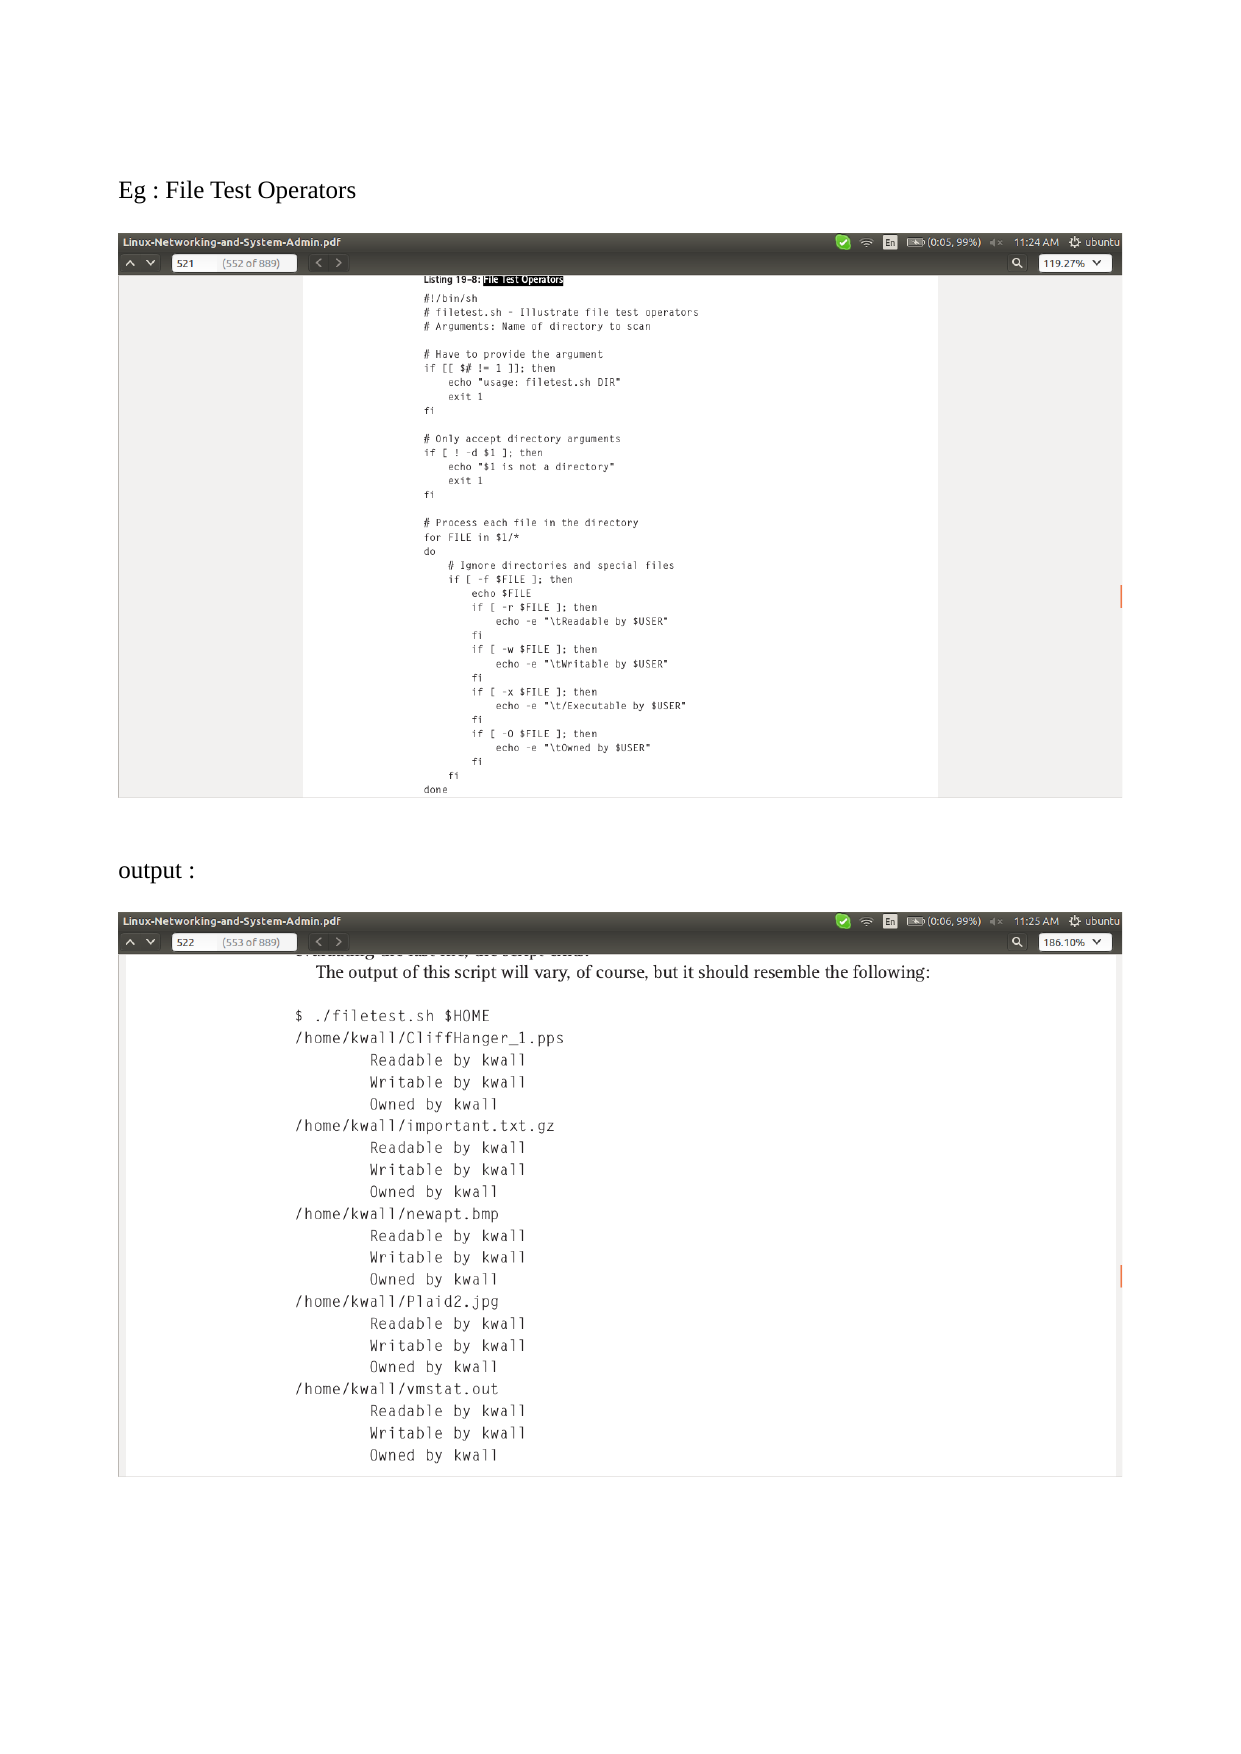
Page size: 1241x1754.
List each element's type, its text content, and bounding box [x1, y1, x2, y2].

picture [118, 233, 1123, 798]
picture [118, 912, 1123, 1477]
text output : [118, 855, 1122, 884]
text Eg : File Test Operators [118, 176, 1122, 204]
